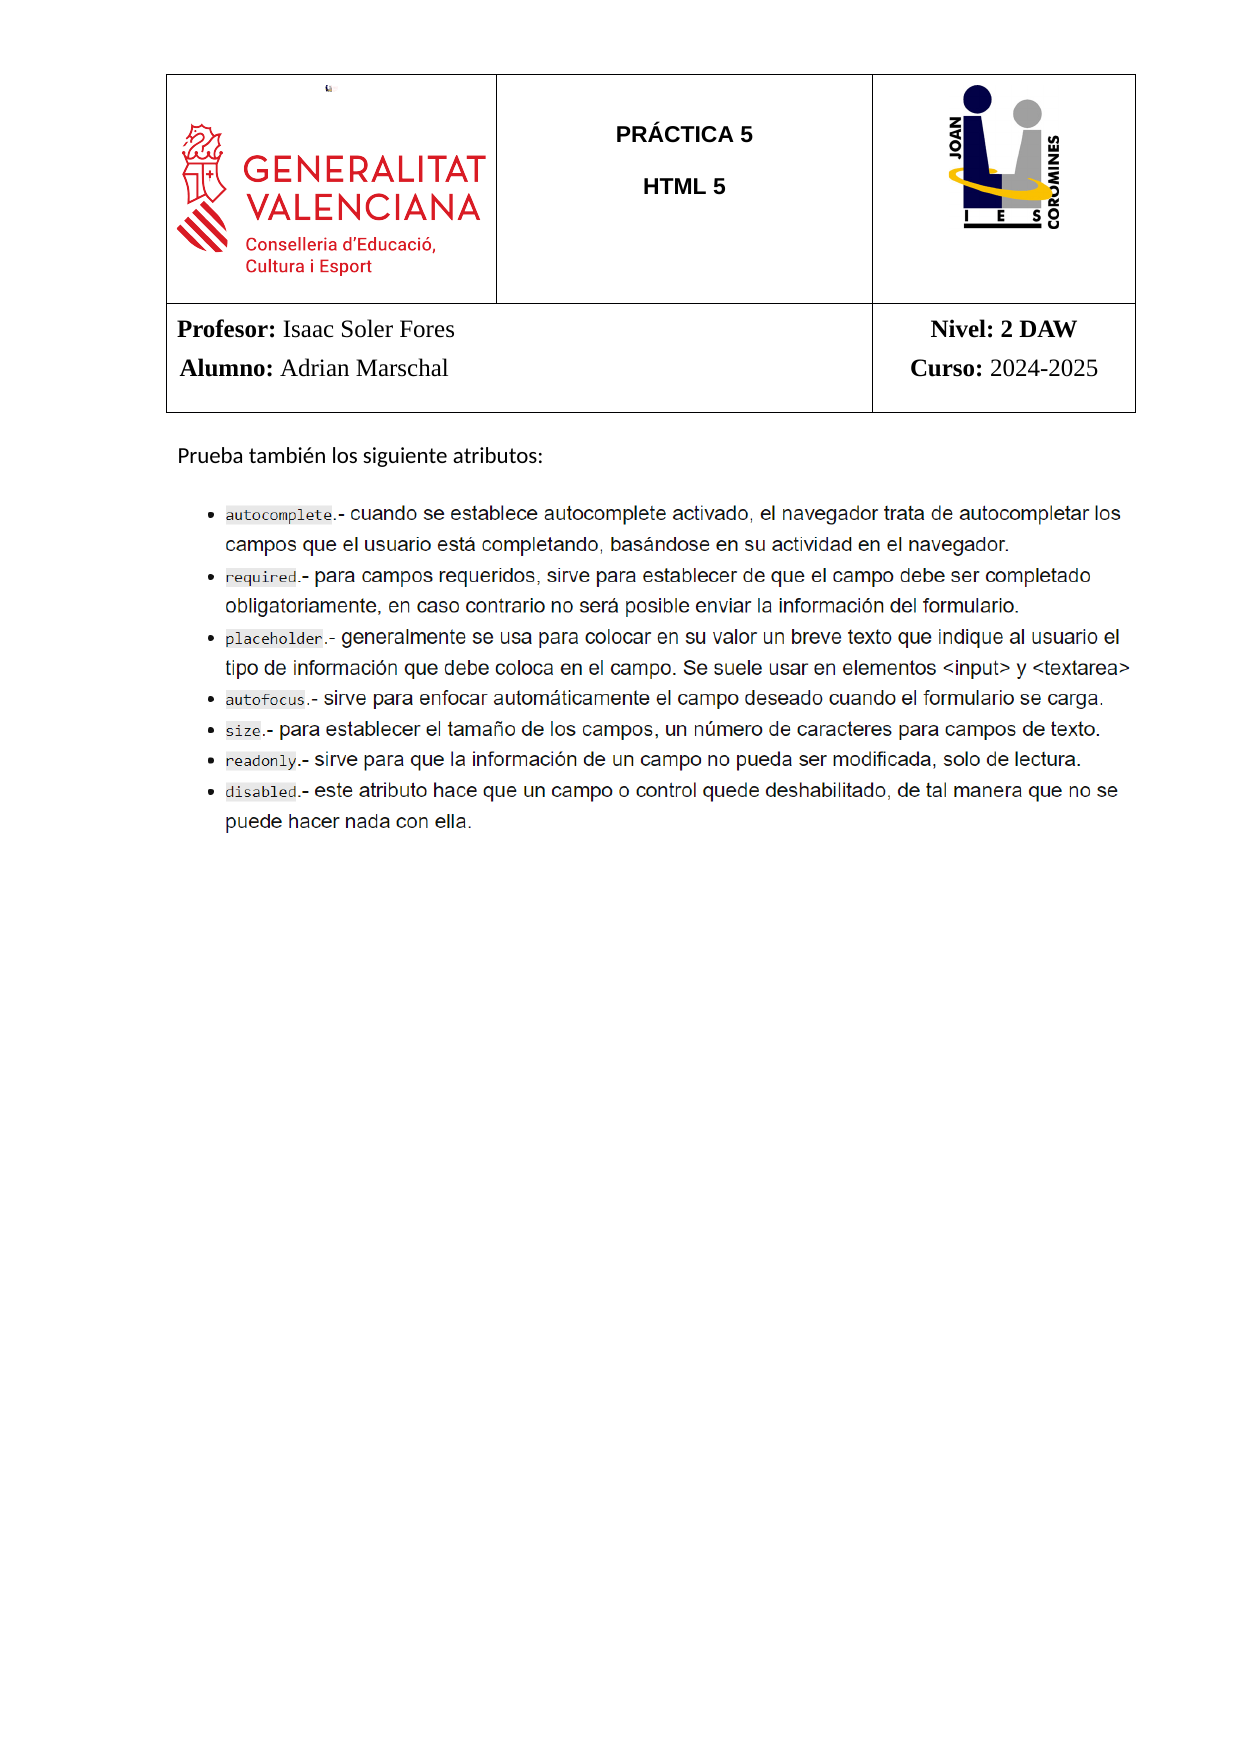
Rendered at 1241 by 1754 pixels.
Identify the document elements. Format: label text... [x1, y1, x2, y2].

picture [948, 85, 1059, 229]
picture [325, 85, 338, 92]
picture [176, 123, 486, 276]
text Prueba también los siguiente atributos: [177, 441, 1151, 469]
picture [177, 487, 1152, 852]
